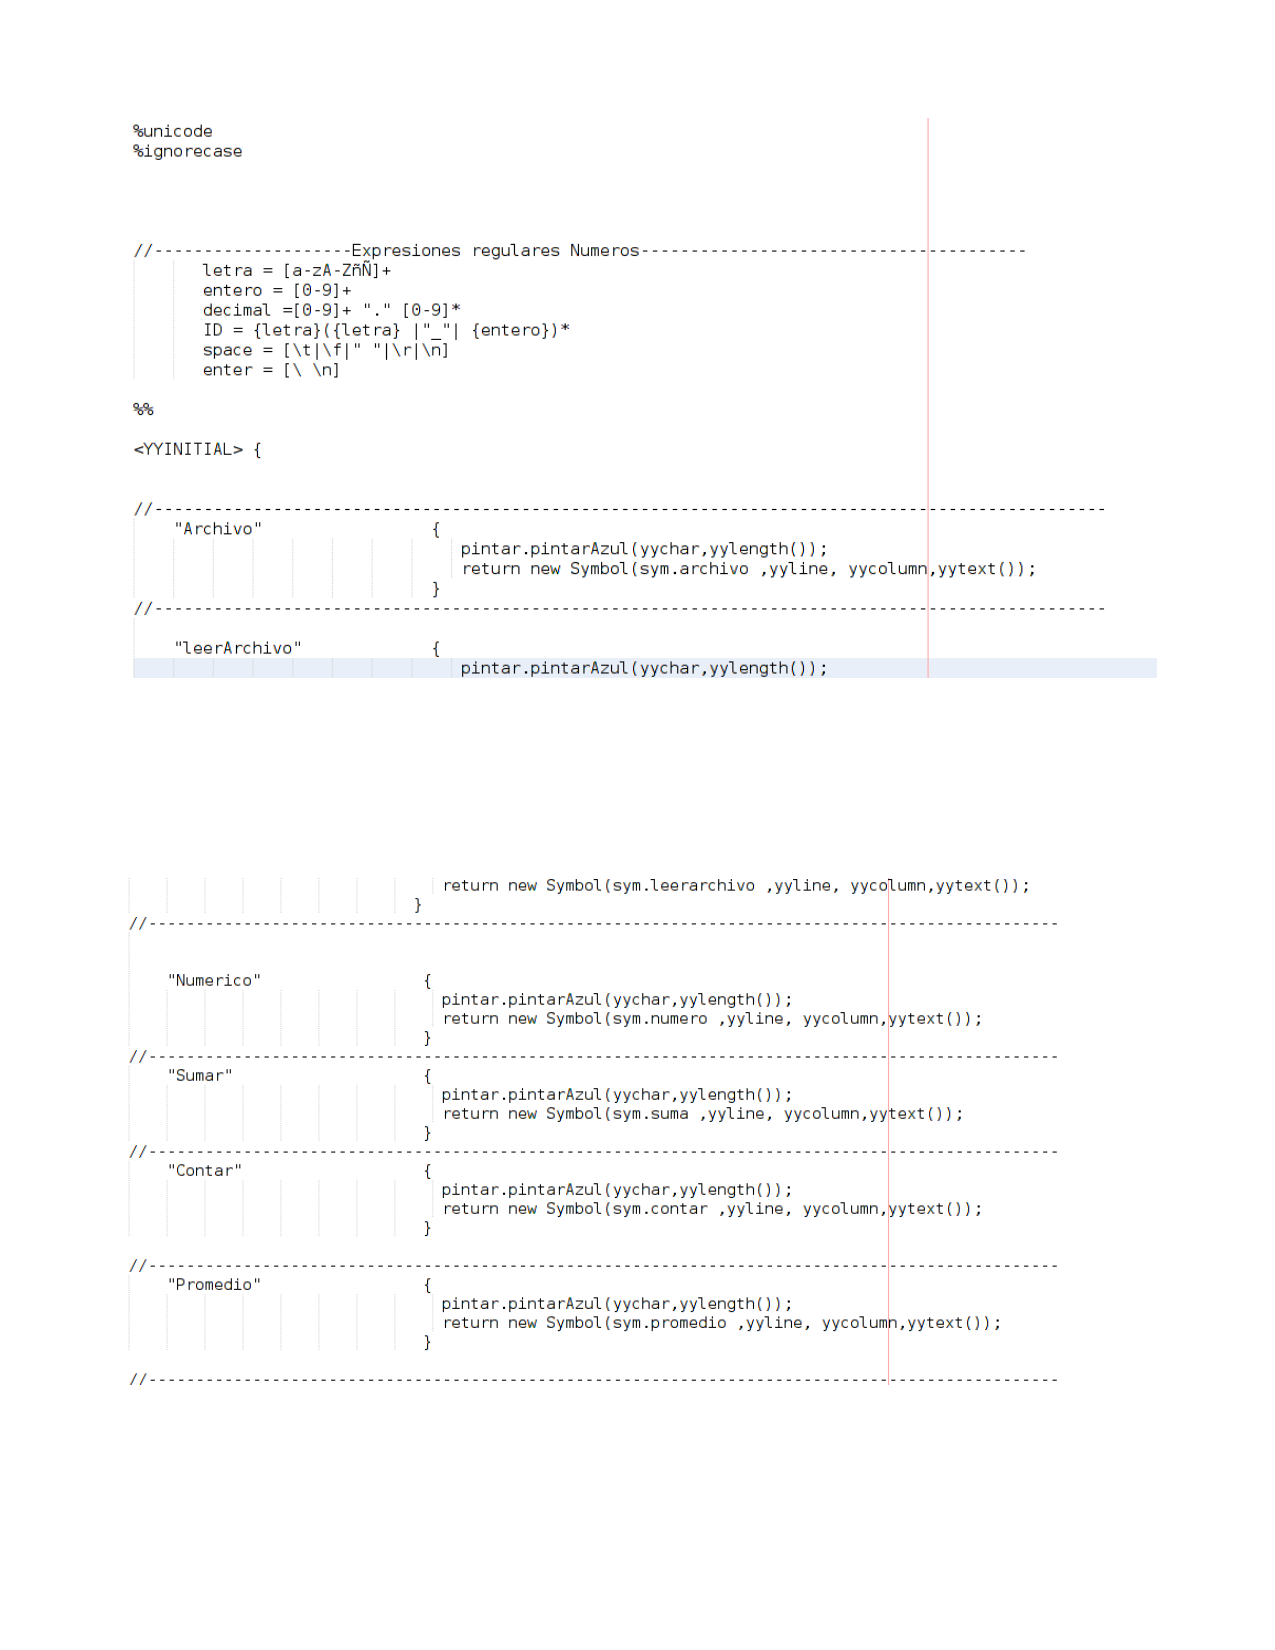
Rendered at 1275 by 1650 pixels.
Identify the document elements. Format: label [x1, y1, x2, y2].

picture [118, 118, 1157, 678]
picture [118, 878, 1157, 1385]
